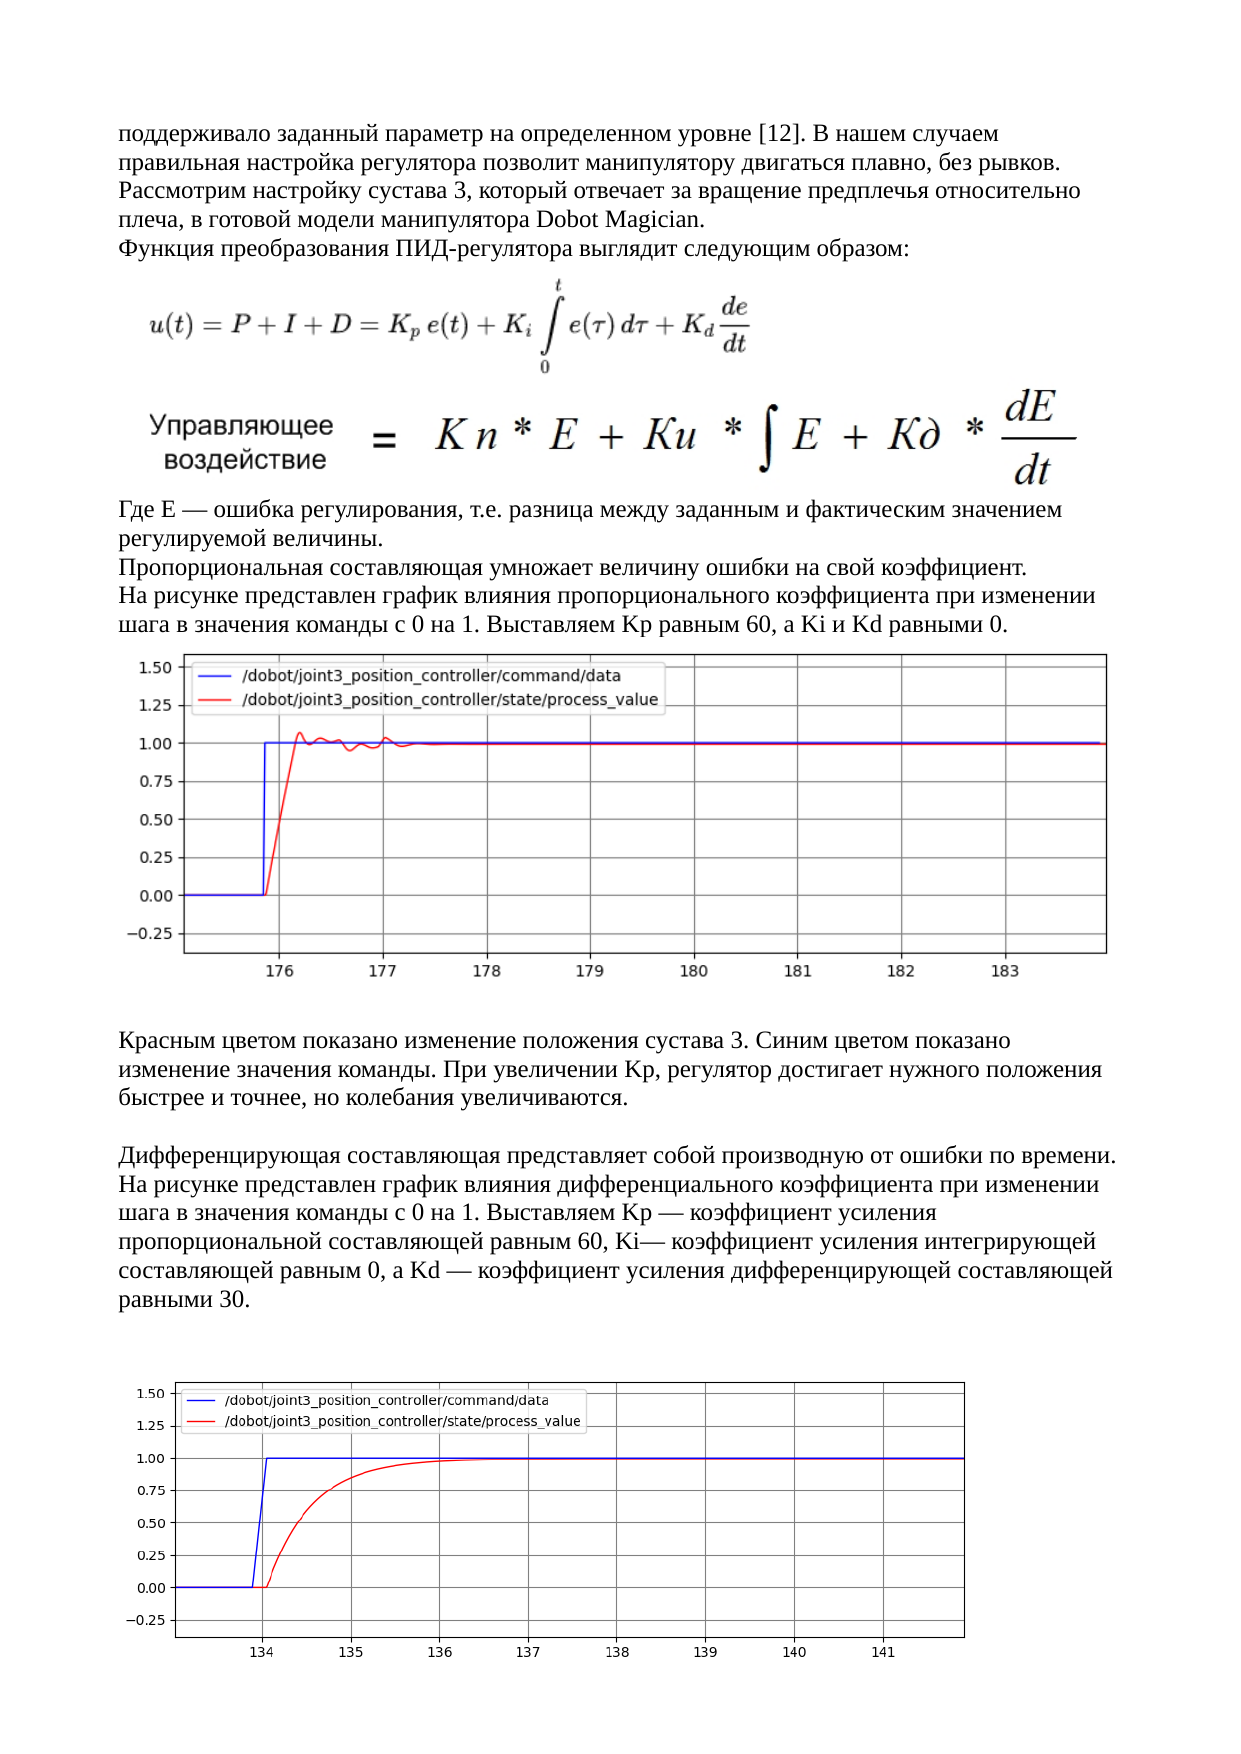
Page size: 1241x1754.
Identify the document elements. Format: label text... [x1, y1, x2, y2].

text Пропорциональная составляющая умножает величину ошибки на свой коэффициент. [118, 552, 1122, 580]
picture [149, 273, 1091, 495]
text Рассмотрим настройку сустава 3, который отвечает за вращение предплечья относительно плеча, в готовой модели манипулятора Dobot Magician. [118, 176, 1122, 233]
text На рисунке представлен график влияния дифференциального коэффициента при изменении шага в значения команды с 0 на 1. Выставляем Kp — коэффициент усиления пропорциональной составляющей равным 60, Ki— коэффициент усиления интегрирующей составляющей равным 0, а Kd — коэффициент усиления дифференцирующей составляющей равными 30. [118, 1169, 1122, 1312]
text Функция преобразования ПИД-регулятора выглядит следующим образом: [118, 233, 1122, 262]
text Где Е — ошибка регулирования, т.е. разница между заданным и фактическим значением регулируемой величины. [118, 377, 1122, 552]
picture [118, 637, 1123, 997]
text Красным цветом показано изменение положения сустава 3. Синим цветом показано изменение значения команды. При увеличении Kp, регулятор достигает нужного положения быстрее и точнее, но колебания увеличиваются. [118, 1025, 1122, 1111]
text поддерживало заданный параметр на определенном уровне [12]. В нашем случаем правильная настройка регулятора позволит манипулятору двигаться плавно, без рывков. [118, 118, 1122, 176]
text На рисунке представлен график влияния пропорционального коэффициента при изменении шага в значения команды с 0 на 1. Выставляем Kp равным 60, а Ki и Kd равными 0. [118, 580, 1122, 637]
picture [118, 1367, 978, 1674]
text Дифференцирующая составляющая представляет собой производную от ошибки по времени. [118, 1140, 1122, 1169]
